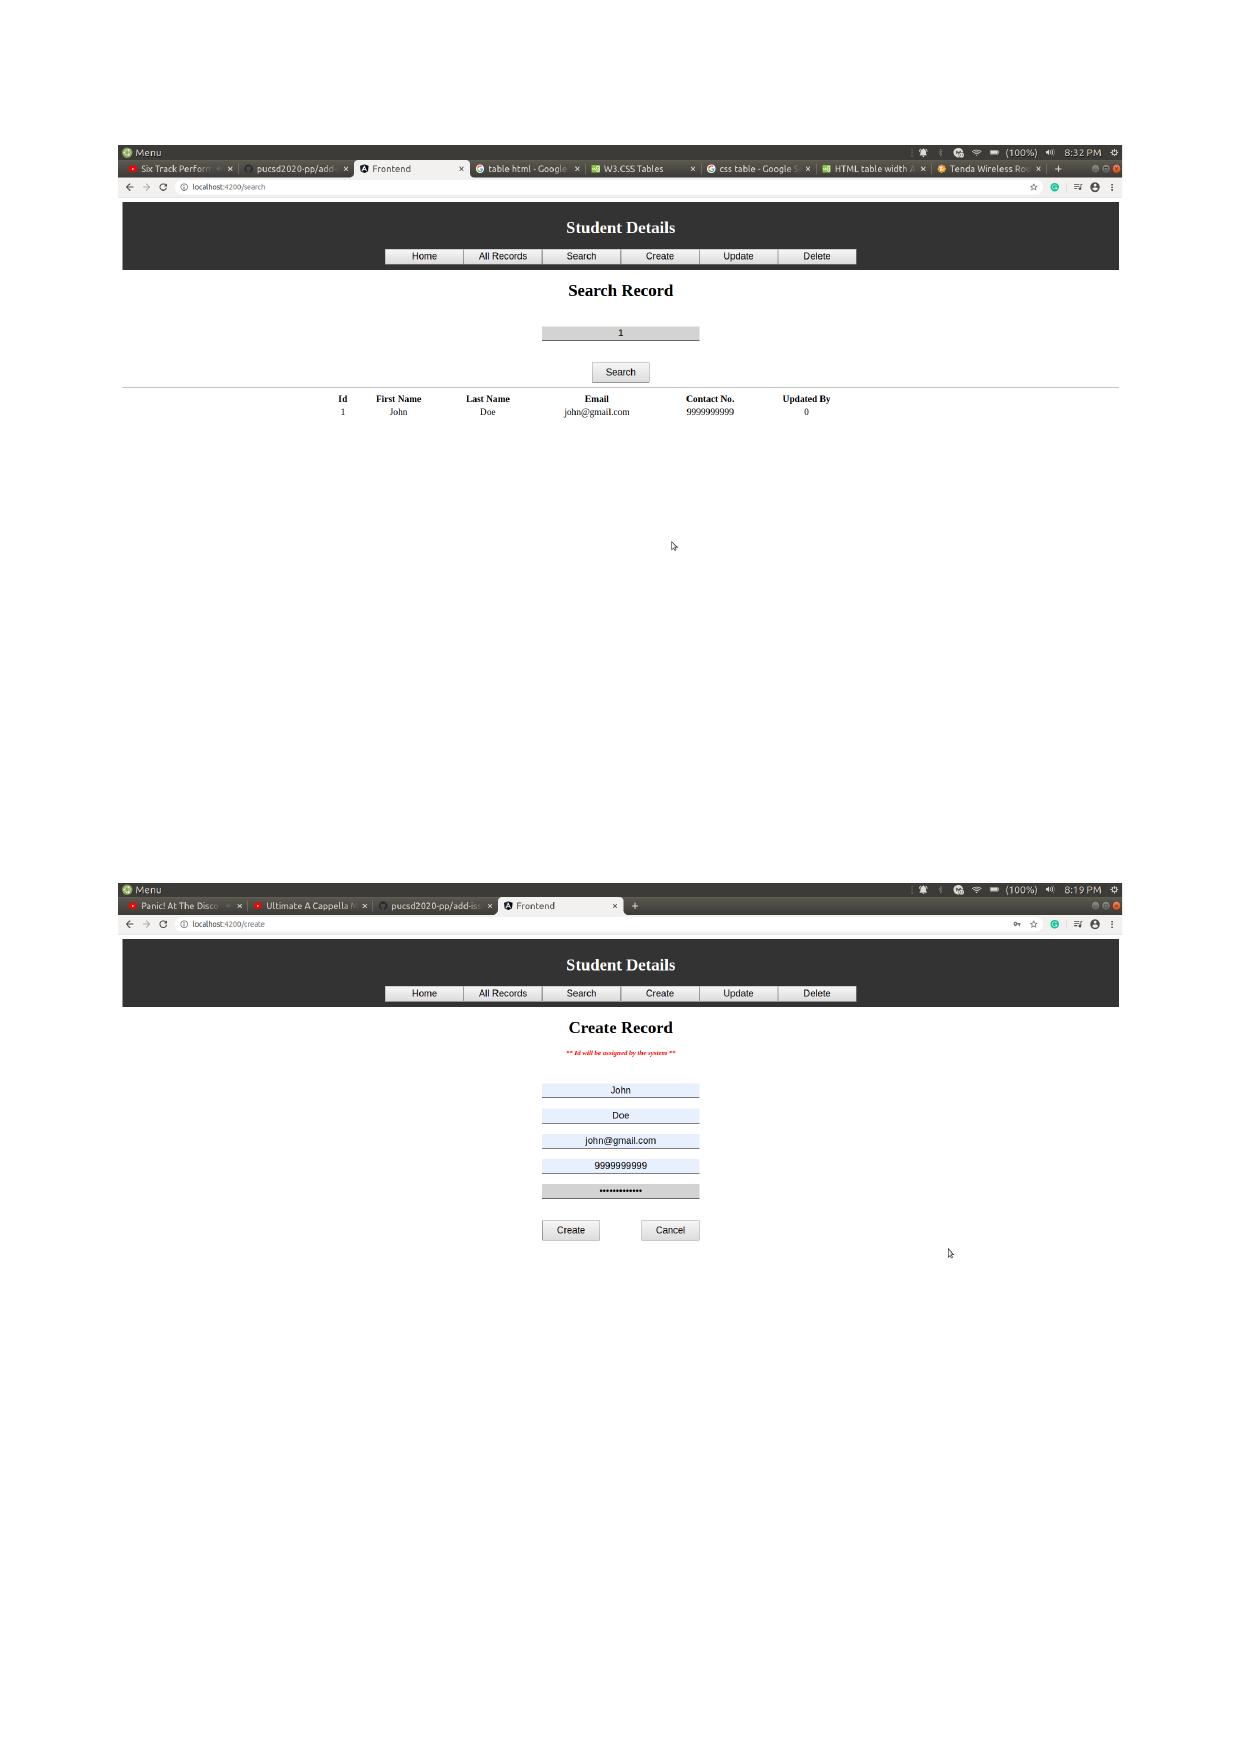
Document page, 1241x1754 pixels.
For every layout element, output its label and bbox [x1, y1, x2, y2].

picture [118, 883, 1123, 1448]
picture [118, 145, 1123, 710]
